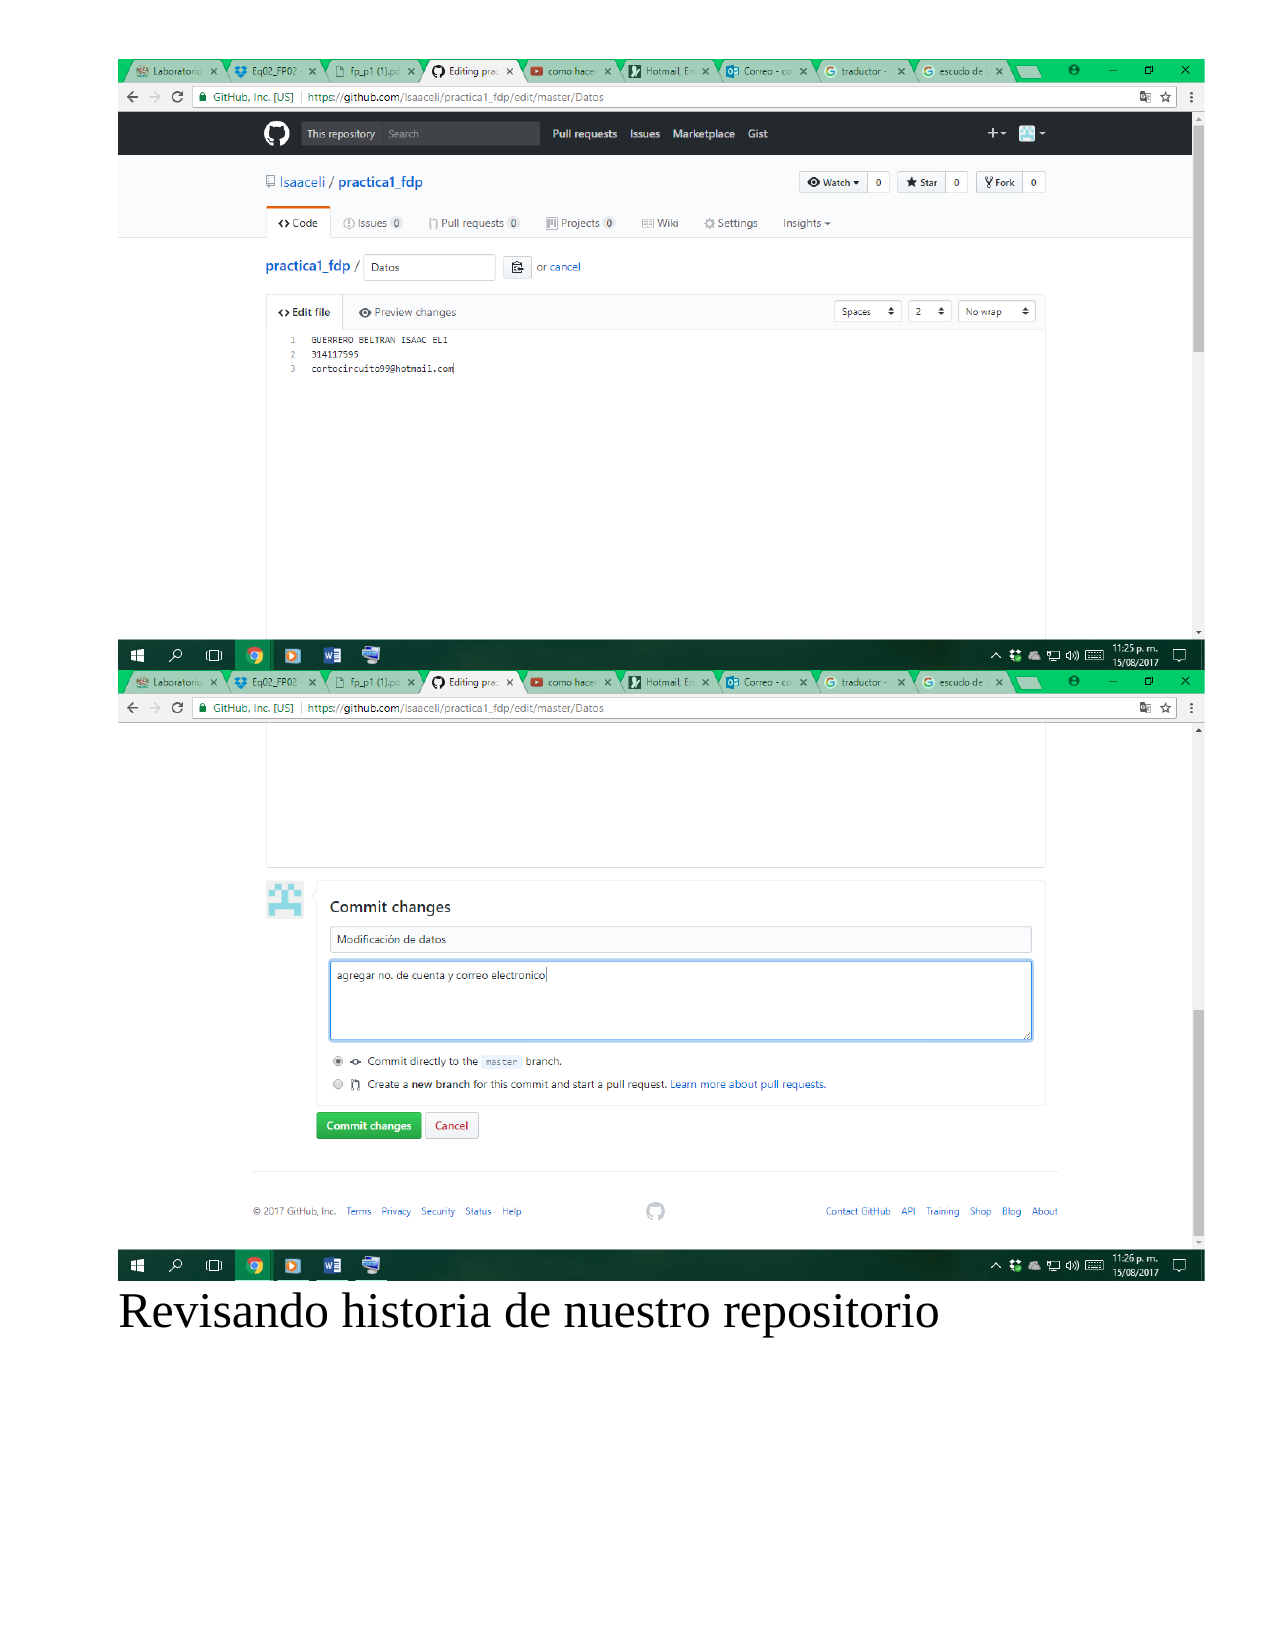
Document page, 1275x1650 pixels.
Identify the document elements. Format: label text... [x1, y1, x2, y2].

text Revisando historia de nuestro repositorio [118, 1281, 1205, 1338]
